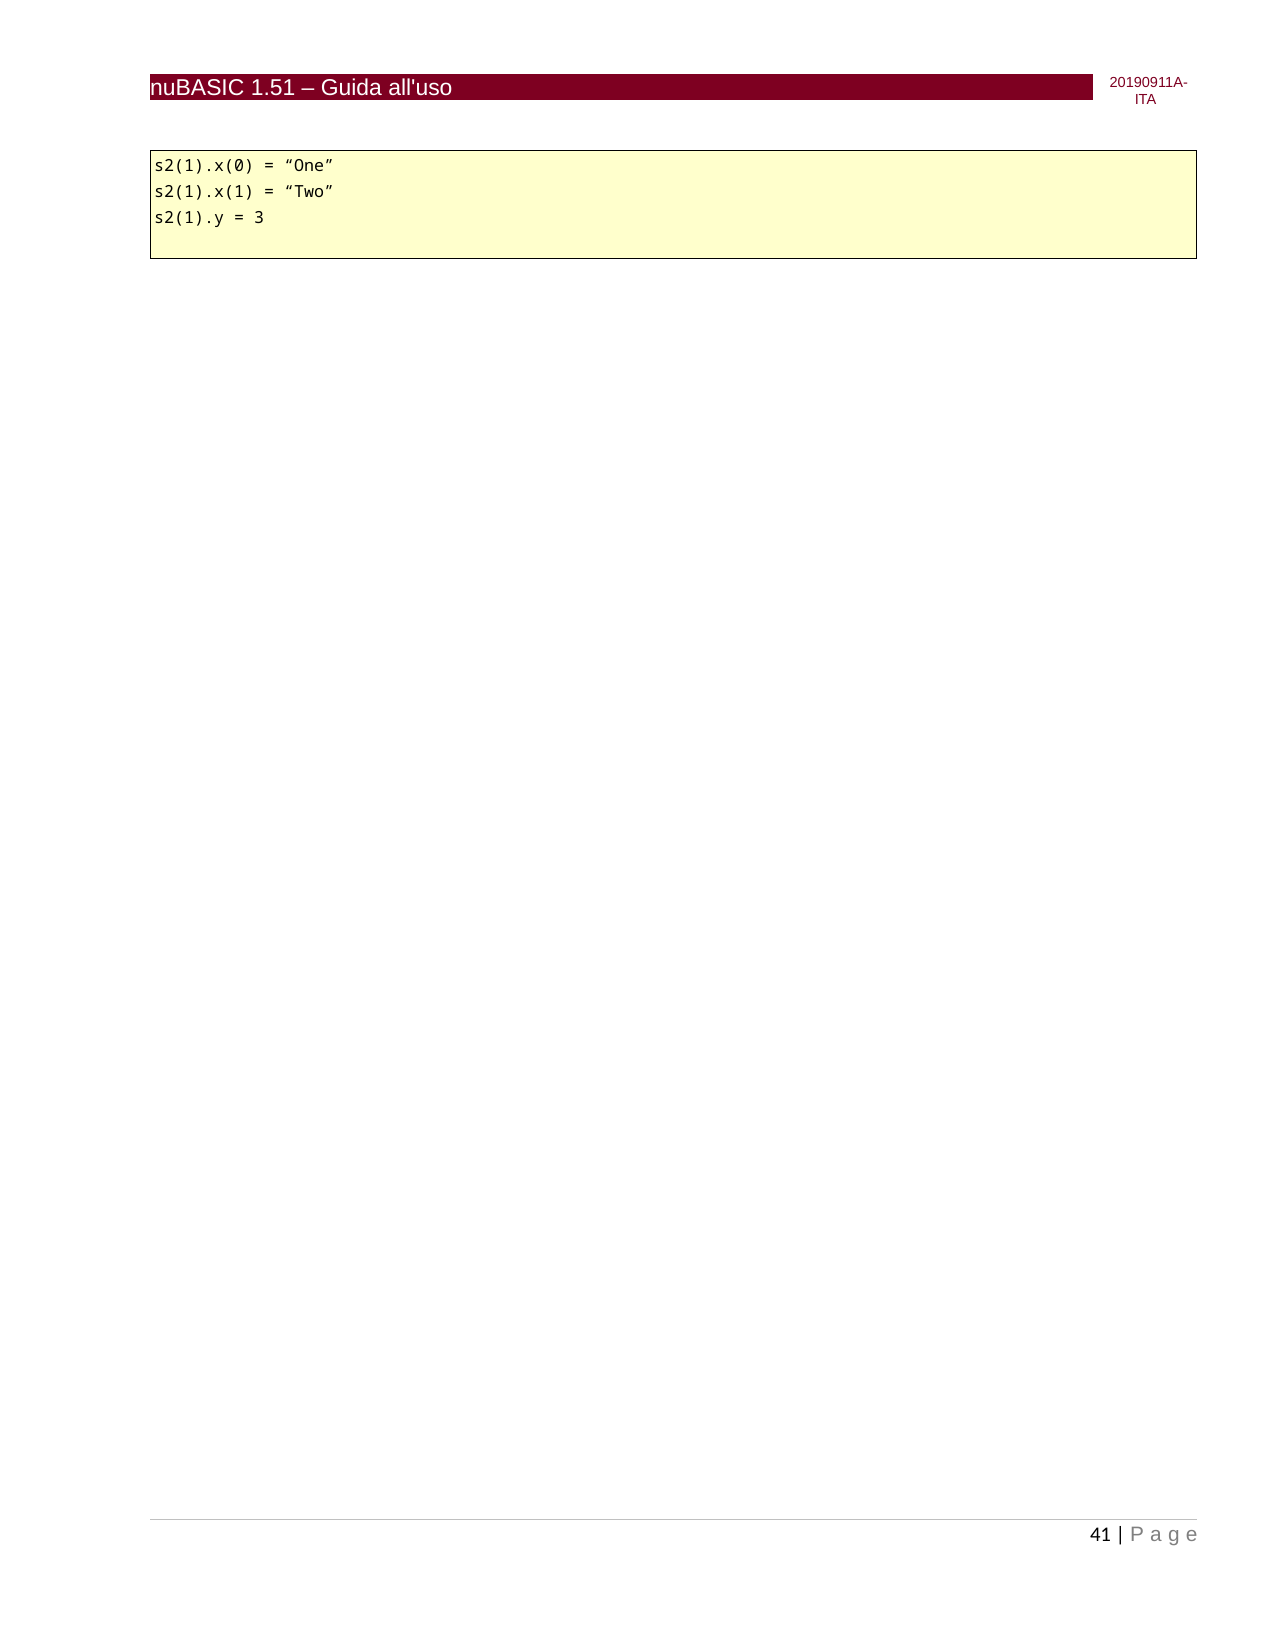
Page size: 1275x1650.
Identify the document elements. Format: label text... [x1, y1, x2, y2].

list s2(1).x(1) = “Two” [151, 176, 1196, 202]
list s2(1).y = 3 [151, 202, 1196, 228]
list s2(1).x(0) = “One” [151, 151, 1196, 176]
